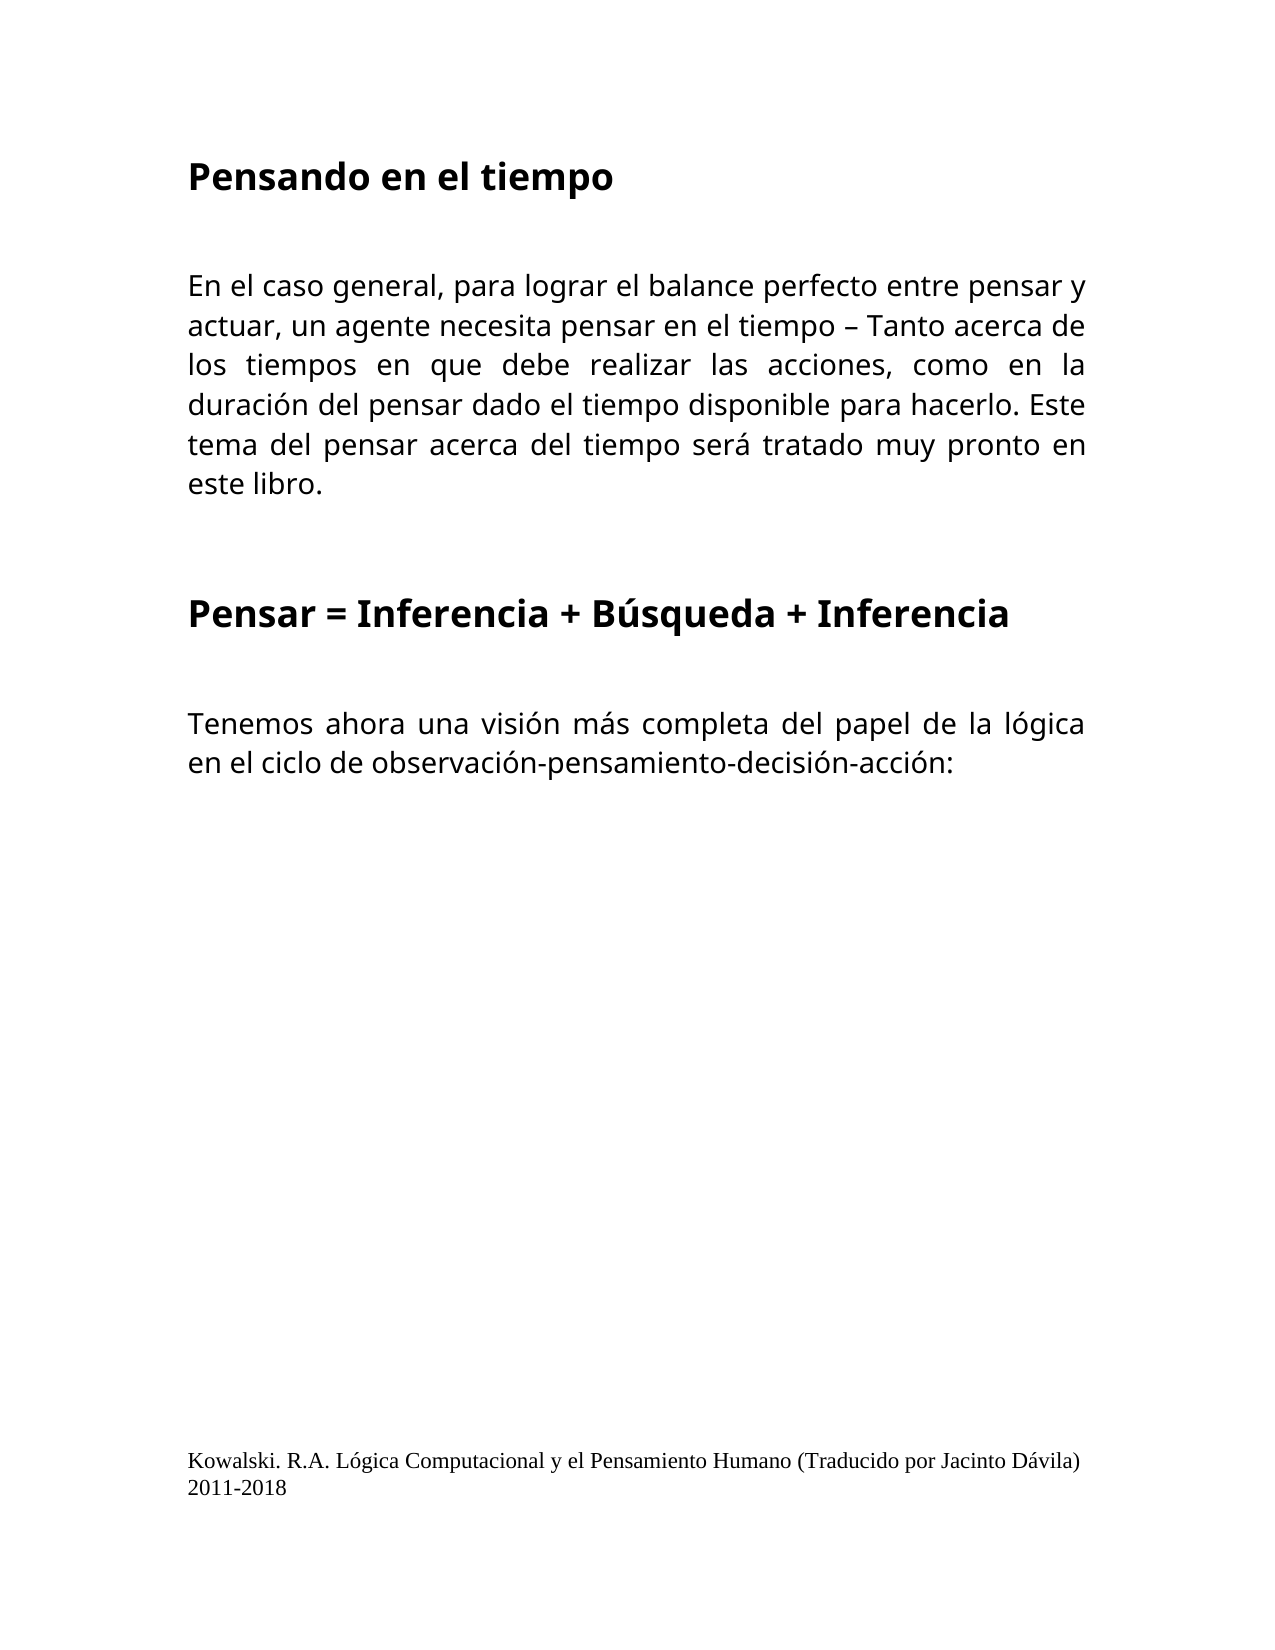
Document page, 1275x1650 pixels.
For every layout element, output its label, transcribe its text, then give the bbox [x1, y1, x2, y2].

text En el caso general, para lograr el balance perfecto entre pensar y actuar, un agente necesita pensar en el tiempo – Tanto acerca de los tiempos en que debe realizar las acciones, como en la duración del pensar dado el tiempo disponible para hacerlo. Este tema del pensar acerca del tiempo será tratado muy pronto en este libro. [187, 265, 1087, 503]
subtitle Pensando en el tiempo [187, 150, 1087, 201]
subtitle Pensar = Inferencia + Búsqueda + Inferencia [187, 588, 1087, 639]
text Tenemos ahora una visión más completa del papel de la lógica en el ciclo de observación-pensamiento-decisión-acción: [187, 703, 1086, 782]
